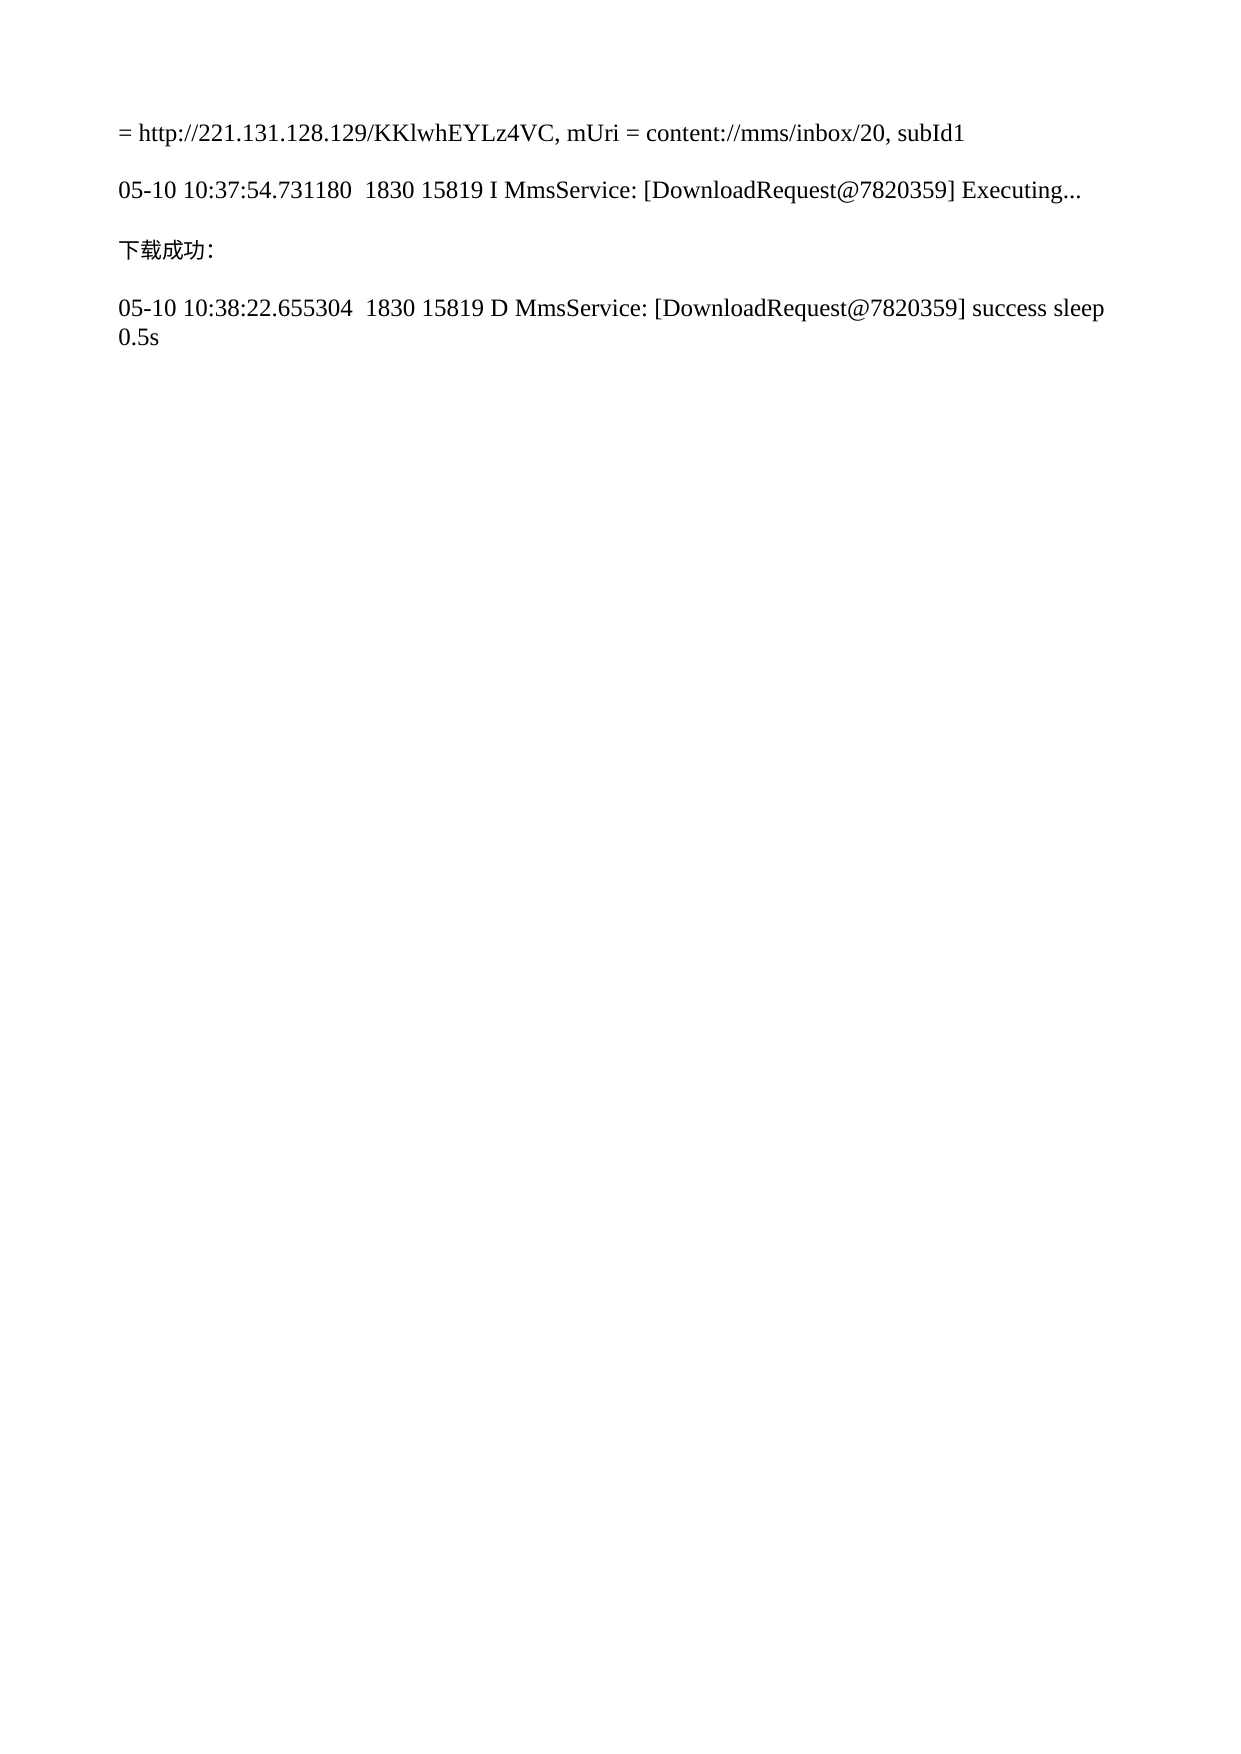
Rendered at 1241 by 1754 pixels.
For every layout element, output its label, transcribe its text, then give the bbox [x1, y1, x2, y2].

text 下载成功： [118, 233, 1122, 265]
text = http://221.131.128.129/KKlwhEYLz4VC, mUri = content://mms/inbox/20, subId1 [118, 118, 1122, 147]
text 05-10 10:38:22.655304 1830 15819 D MmsService: [DownloadRequest@7820359] success sleep 0.5s [118, 293, 1122, 351]
text 05-10 10:37:54.731180 1830 15819 I MmsService: [DownloadRequest@7820359] Executing... [118, 176, 1122, 204]
